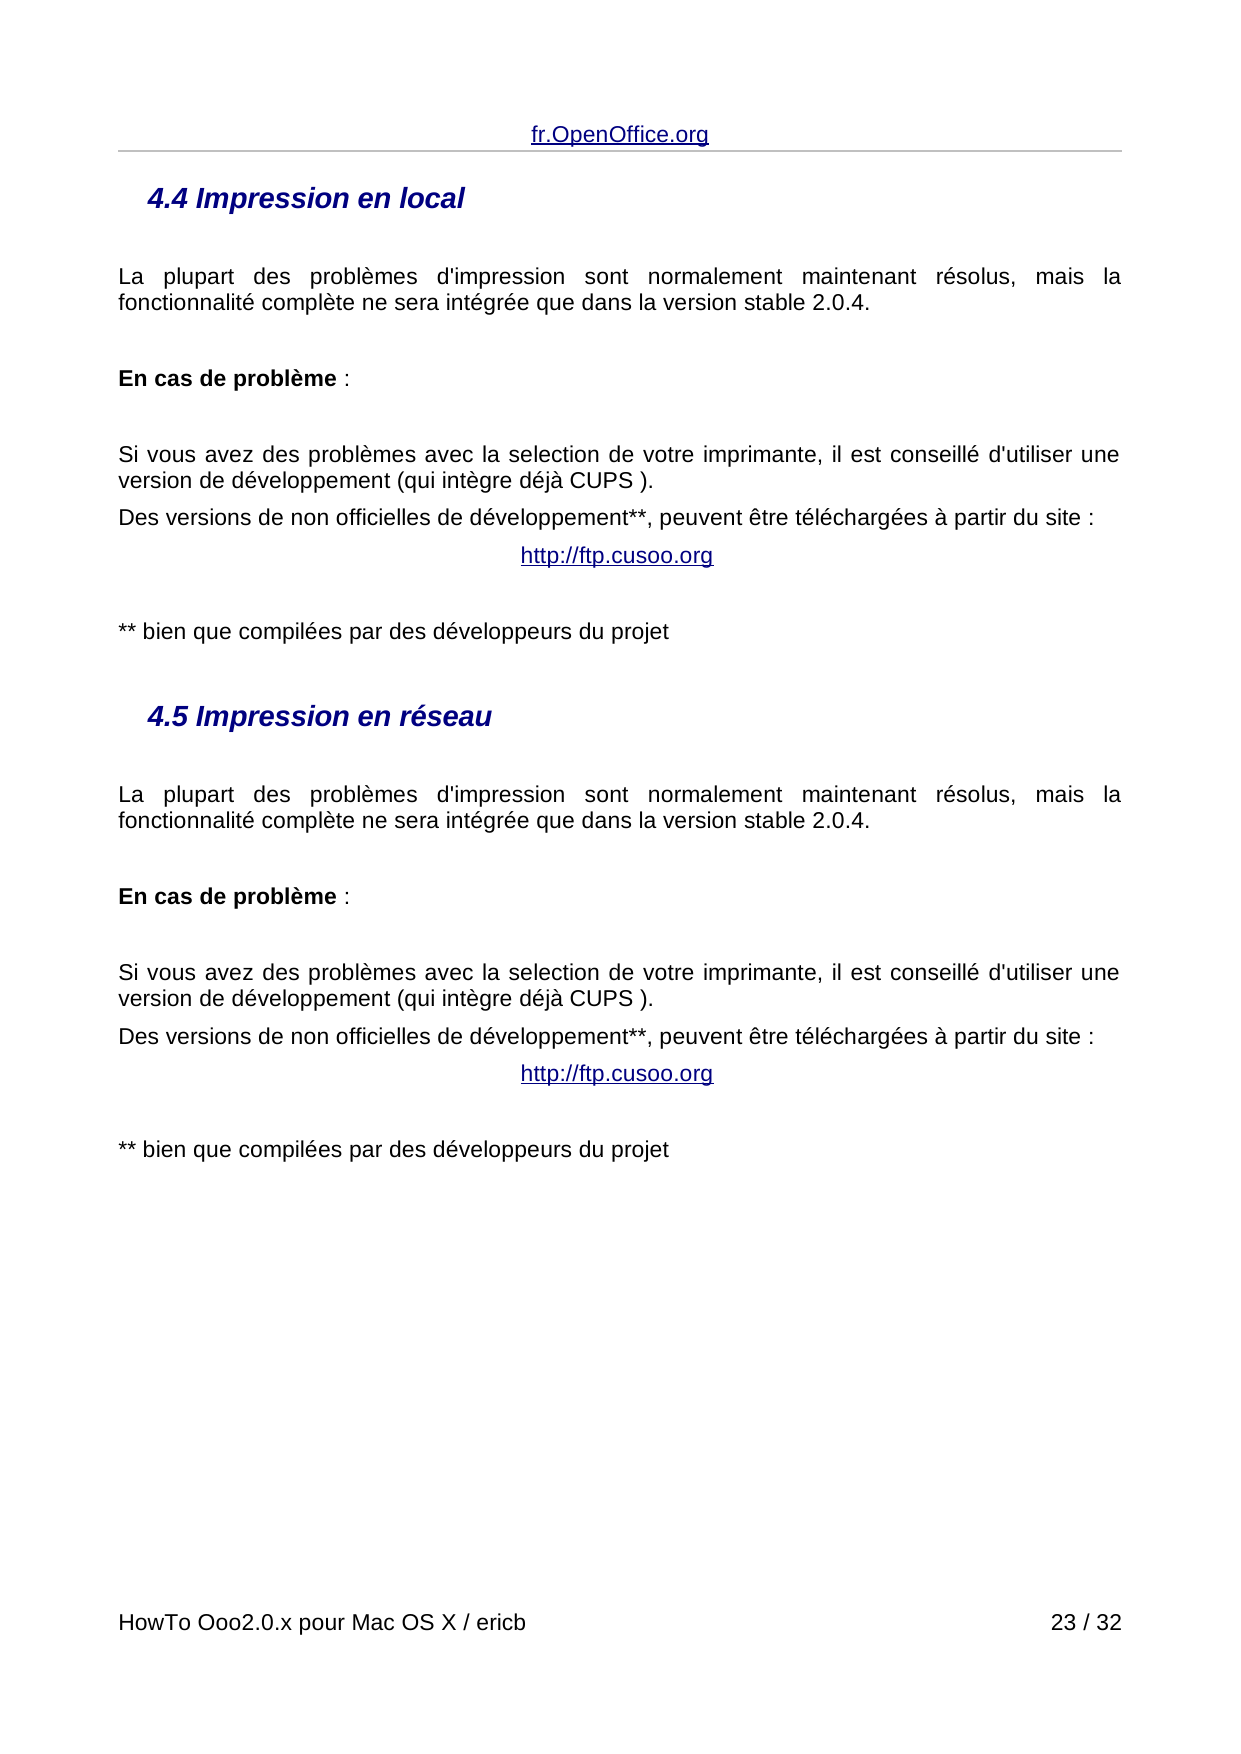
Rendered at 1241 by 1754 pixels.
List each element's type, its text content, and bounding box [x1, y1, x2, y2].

text En cas de problème : [118, 365, 1122, 391]
text Des versions de non officielles de développement**, peuvent être téléchargées à partir du site : [118, 505, 1122, 531]
subtitle Impression en local [148, 182, 1122, 214]
text Si vous avez des problèmes avec la selection de votre imprimante, il est conseillé d'utiliser une version de développement (qui intègre déjà CUPS ). [118, 441, 1122, 493]
text La plupart des problèmes d'impression sont normalement maintenant résolus, mais la fonctionnalité complète ne sera intégrée que dans la version stable 2.0.4. [118, 264, 1122, 316]
text En cas de problème : [118, 883, 1122, 909]
text http://ftp.cusoo.org [118, 543, 1122, 569]
text La plupart des problèmes d'impression sont normalement maintenant résolus, mais la fonctionnalité complète ne sera intégrée que dans la version stable 2.0.4. [118, 782, 1122, 834]
subtitle Impression en réseau [148, 700, 1122, 732]
text Des versions de non officielles de développement**, peuvent être téléchargées à partir du site : [118, 1023, 1122, 1049]
text Si vous avez des problèmes avec la selection de votre imprimante, il est conseillé d'utiliser une version de développement (qui intègre déjà CUPS ). [118, 959, 1122, 1011]
text http://ftp.cusoo.org [118, 1061, 1122, 1087]
text ** bien que compilées par des développeurs du projet [118, 618, 1122, 644]
text ** bien que compilées par des développeurs du projet [118, 1136, 1122, 1162]
